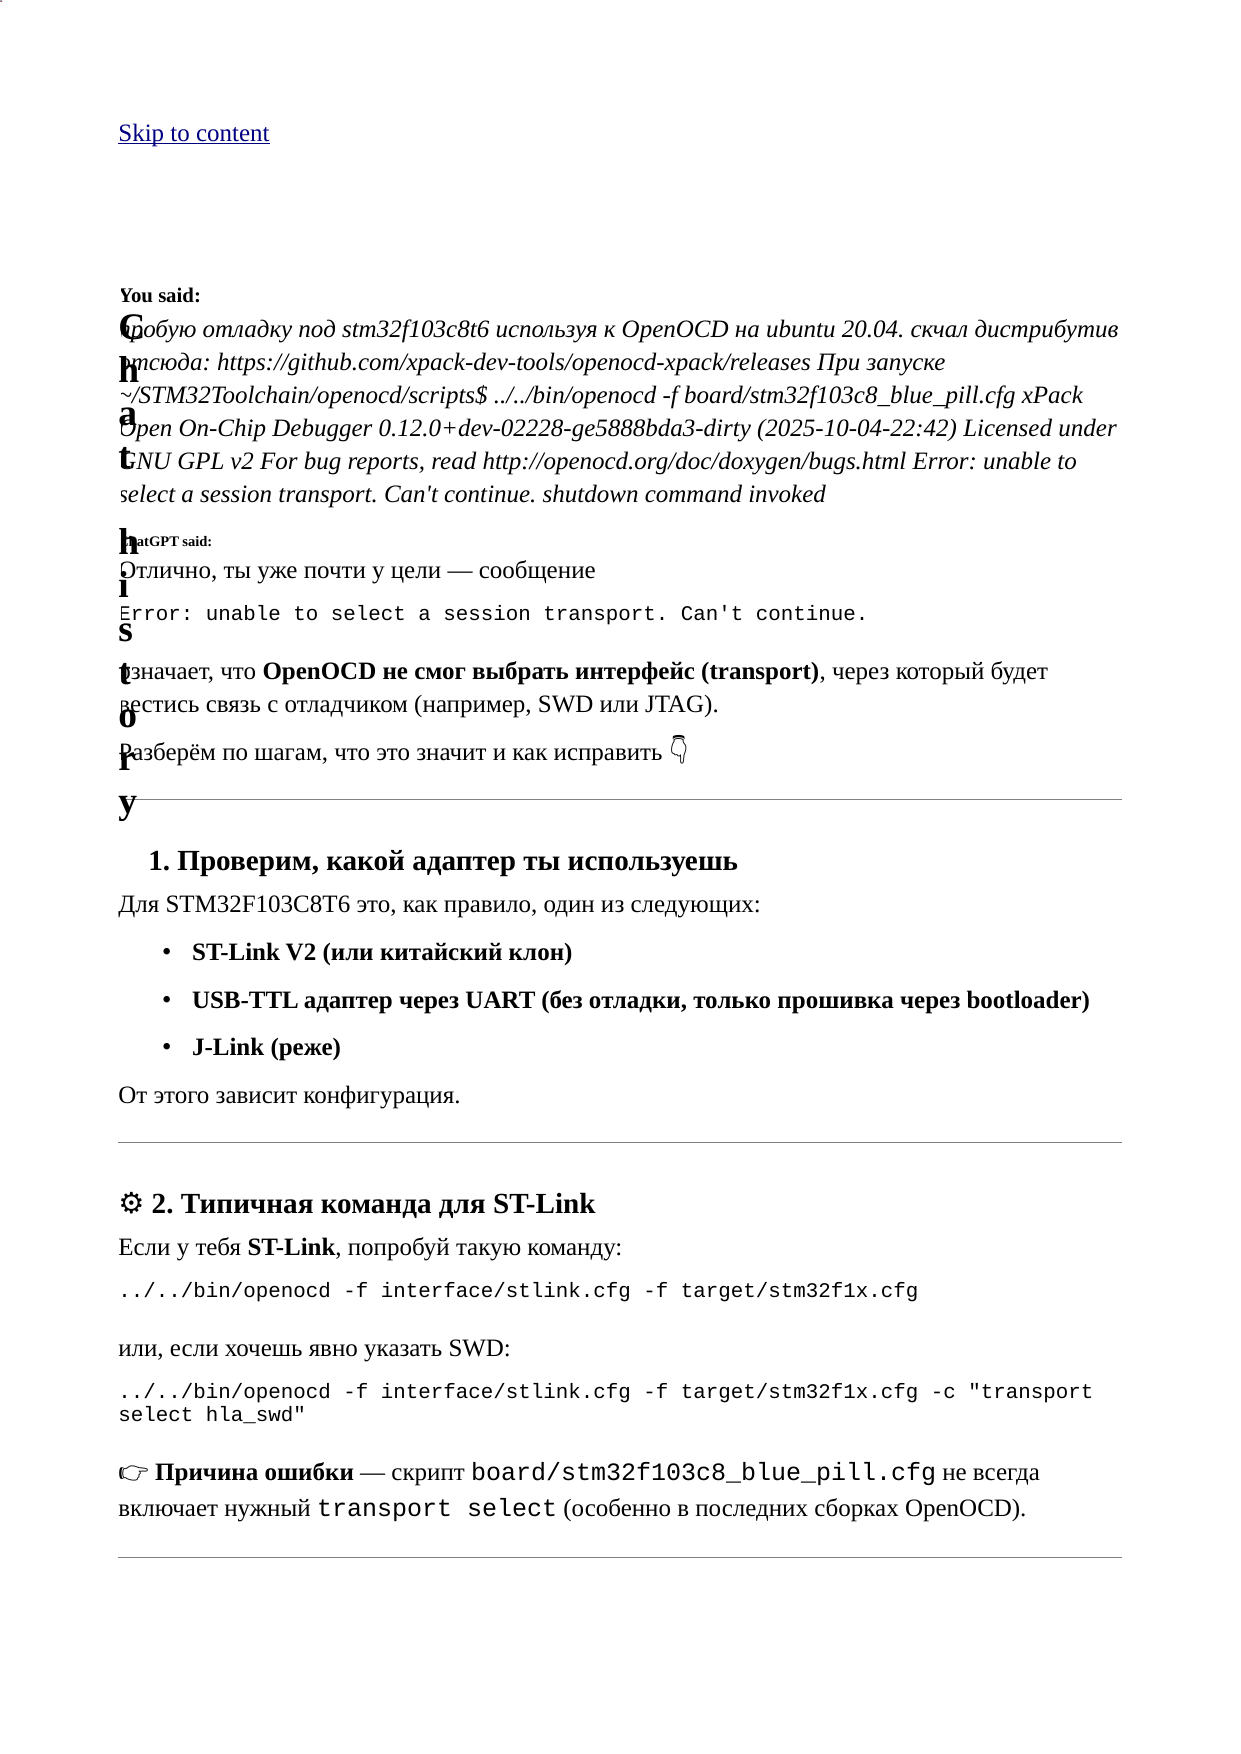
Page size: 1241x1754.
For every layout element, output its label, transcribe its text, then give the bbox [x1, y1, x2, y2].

text От этого зависит конфигурация. [118, 1080, 1122, 1109]
text 👉 Причина ошибки — скрипт board/stm32f103c8_blue_pill.cfg не всегда включает нужный transport select (особенно в последних сборках OpenOCD). [118, 1457, 1122, 1523]
text означает, что OpenOCD не смог выбрать интерфейс (transport), через который будет вестись связь с отладчиком (например, SWD или JTAG). [121, 656, 1122, 718]
text Разберём по шагам, что это значит и как исправить 👇 [121, 737, 1122, 766]
list J-Link (реже) [162, 1032, 1122, 1061]
text или, если хочешь явно указать SWD: [118, 1333, 1122, 1362]
subtitle 🧩 1. Проверим, какой адаптер ты используешь [118, 843, 1122, 877]
subtitle ⚙️ 2. Типичная команда для ST-Link [118, 1186, 1122, 1220]
text ../../bin/openocd -f interface/stlink.cfg -f target/stm32f1x.cfg [118, 1280, 1122, 1304]
subtitle ChatGPT said: [126, 533, 1122, 549]
text Error: unable to select a session transport. Can't continue. [121, 603, 1122, 627]
text пробую отладку под stm32f103c8t6 используя к OpenOCD на ubuntu 20.04. скчал дистрибутив отсюда: https://github.com/xpack-dev-tools/openocd-xpack/releases При запуске ~/STM32Toolchain/openocd/scripts$ ../../bin/openocd -f board/stm32f103c8_blue_pill.cfg xPack Open On-Chip Debugger 0.12.0+dev-02228-ge5888bda3-dirty (2025-10-04-22:42) Licensed under GNU GPL v2 For bug reports, read http://openocd.org/doc/doxygen/bugs.html Error: unable to select a session transport. Can't continue. shutdown command invoked [121, 314, 1122, 507]
text Для STM32F103C8T6 это, как правило, один из следующих: [118, 889, 1122, 918]
text Если у тебя ST-Link, попробуй такую команду: [118, 1232, 1122, 1261]
list USB-TTL адаптер через UART (без отладки, только прошивка через bootloader) [162, 985, 1122, 1013]
list ST-Link V2 (или китайский клон) [162, 937, 1122, 966]
text ../../bin/openocd -f interface/stlink.cfg -f target/stm32f1x.cfg -c "transport select hla_swd" [118, 1381, 1122, 1428]
subtitle You said: [118, 283, 1122, 307]
text Skip to content [118, 118, 1122, 147]
text Отлично, ты уже почти у цели — сообщение [121, 556, 1122, 584]
